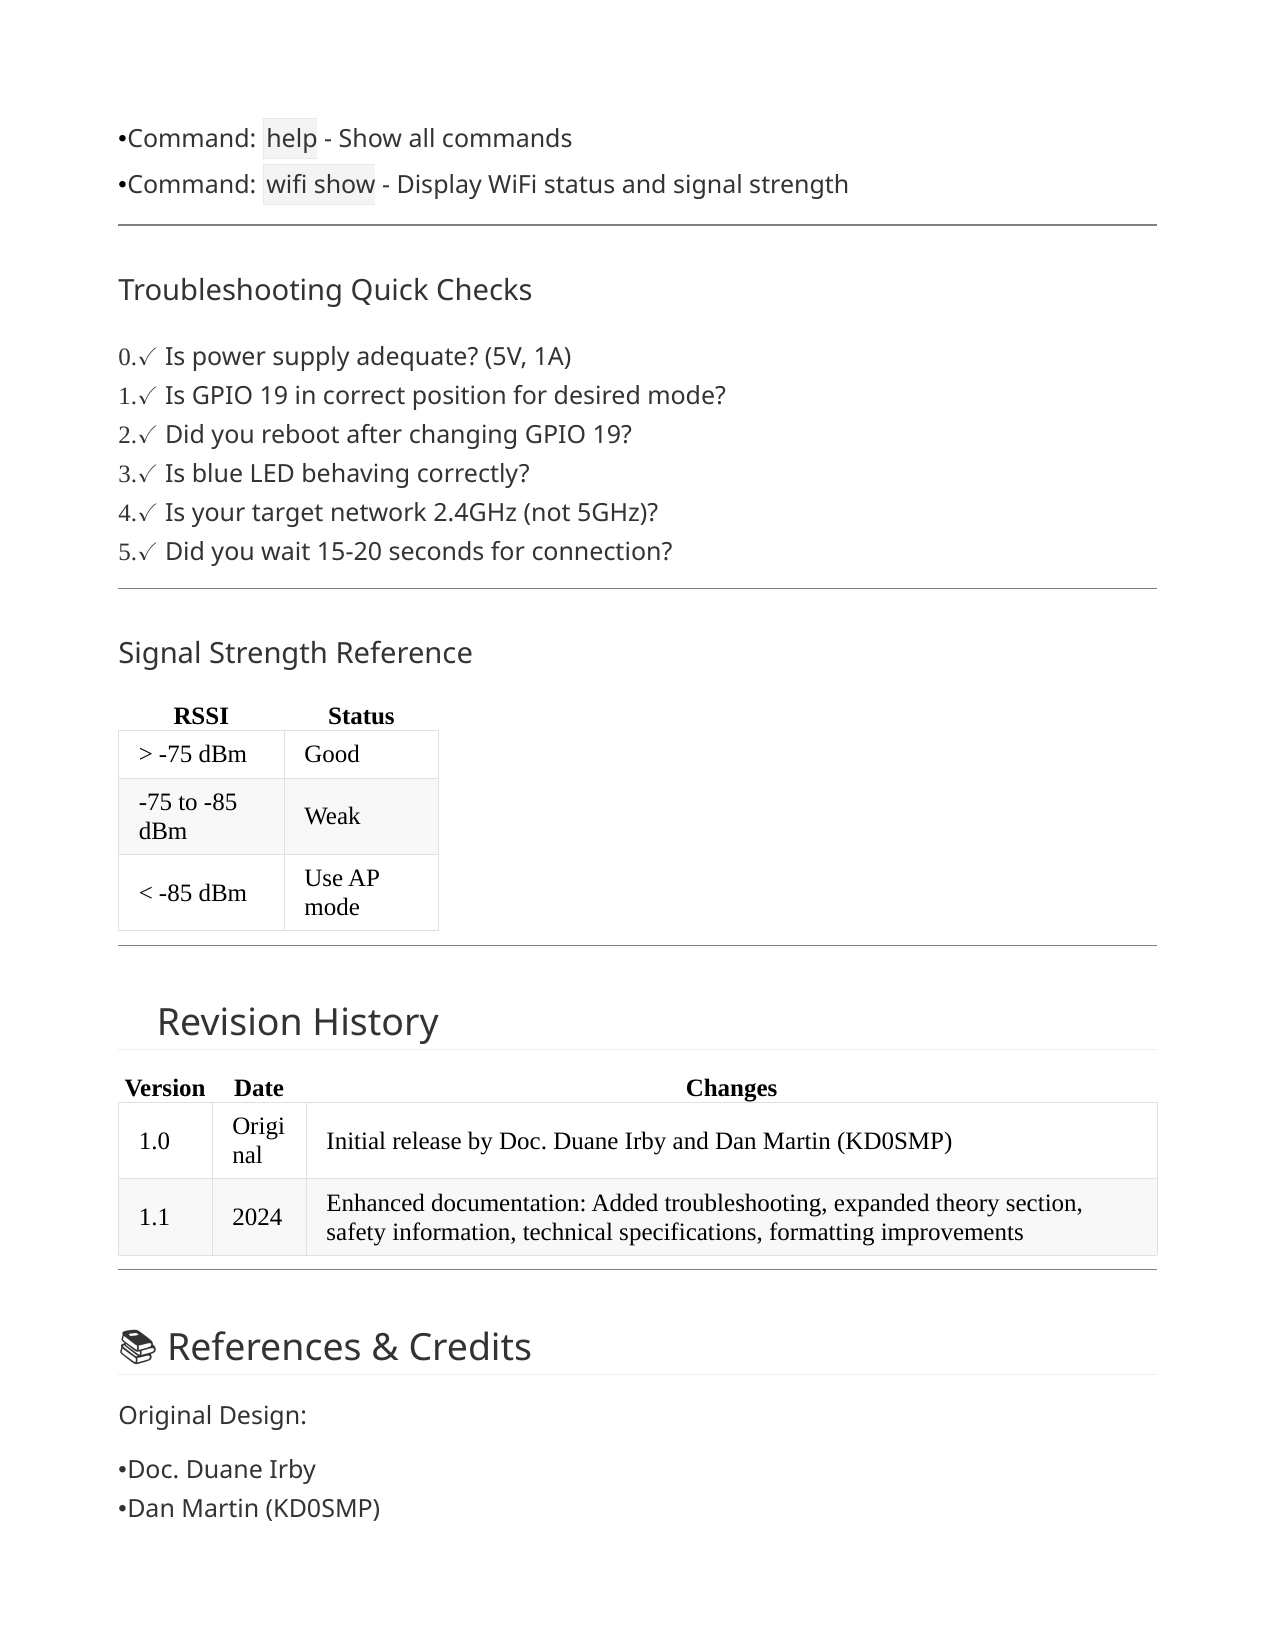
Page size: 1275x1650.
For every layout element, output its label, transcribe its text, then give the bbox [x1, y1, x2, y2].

table_cell Use AP mode [285, 855, 438, 930]
list ✓ Did you wait 15-20 seconds for connection? [118, 534, 1157, 568]
table_cell -75 to -85 dBm [119, 779, 284, 854]
list ✓ Is blue LED behaving correctly? [118, 456, 1157, 490]
table_cell 2024 [213, 1179, 306, 1255]
subtitle Signal Strength Reference [118, 632, 1157, 672]
list ✓ Is power supply adequate? (5V, 1A) [118, 338, 1157, 372]
table_cell Enhanced documentation: Added troubleshooting, expanded theory section, safety information, technical specifications, formatting improvements [307, 1179, 1157, 1255]
list Command: help - Show all commands [264, 118, 1157, 158]
subtitle Troubleshooting Quick Checks [118, 269, 1157, 309]
list Dan Martin (KD0SMP) [118, 1491, 1157, 1524]
list ✓ Did you reboot after changing GPIO 19? [118, 417, 1157, 451]
list Command: wifi show - Display WiFi status and signal strength [118, 164, 263, 204]
table_cell 1.1 [119, 1179, 212, 1255]
table_header Version [118, 1073, 212, 1102]
table_cell Good [285, 731, 438, 778]
subtitle 📚 References & Credits [118, 1320, 1157, 1374]
table_header Changes [306, 1073, 1157, 1102]
table_cell Initial release by Doc. Duane Irby and Dan Martin (KD0SMP) [307, 1103, 1157, 1178]
list ✓ Is GPIO 19 in correct position for desired mode? [118, 377, 1157, 411]
table_cell 1.0 [119, 1103, 212, 1178]
table_header Date [212, 1073, 306, 1102]
list ✓ Is your target network 2.4GHz (not 5GHz)? [118, 495, 1157, 529]
list Doc. Duane Irby [118, 1451, 1157, 1485]
subtitle 📝 Revision History [118, 996, 1157, 1049]
table_header Status [284, 701, 438, 730]
table_cell Original [213, 1103, 306, 1178]
text Original Design: [118, 1398, 1157, 1432]
table_cell < -85 dBm [119, 855, 284, 930]
list Command: wifi show - Display WiFi status and signal strength [264, 164, 1157, 204]
table_header RSSI [118, 701, 284, 730]
list Command: help - Show all commands [118, 118, 263, 158]
table_cell > -75 dBm [119, 731, 284, 778]
table_cell Weak [285, 779, 438, 854]
